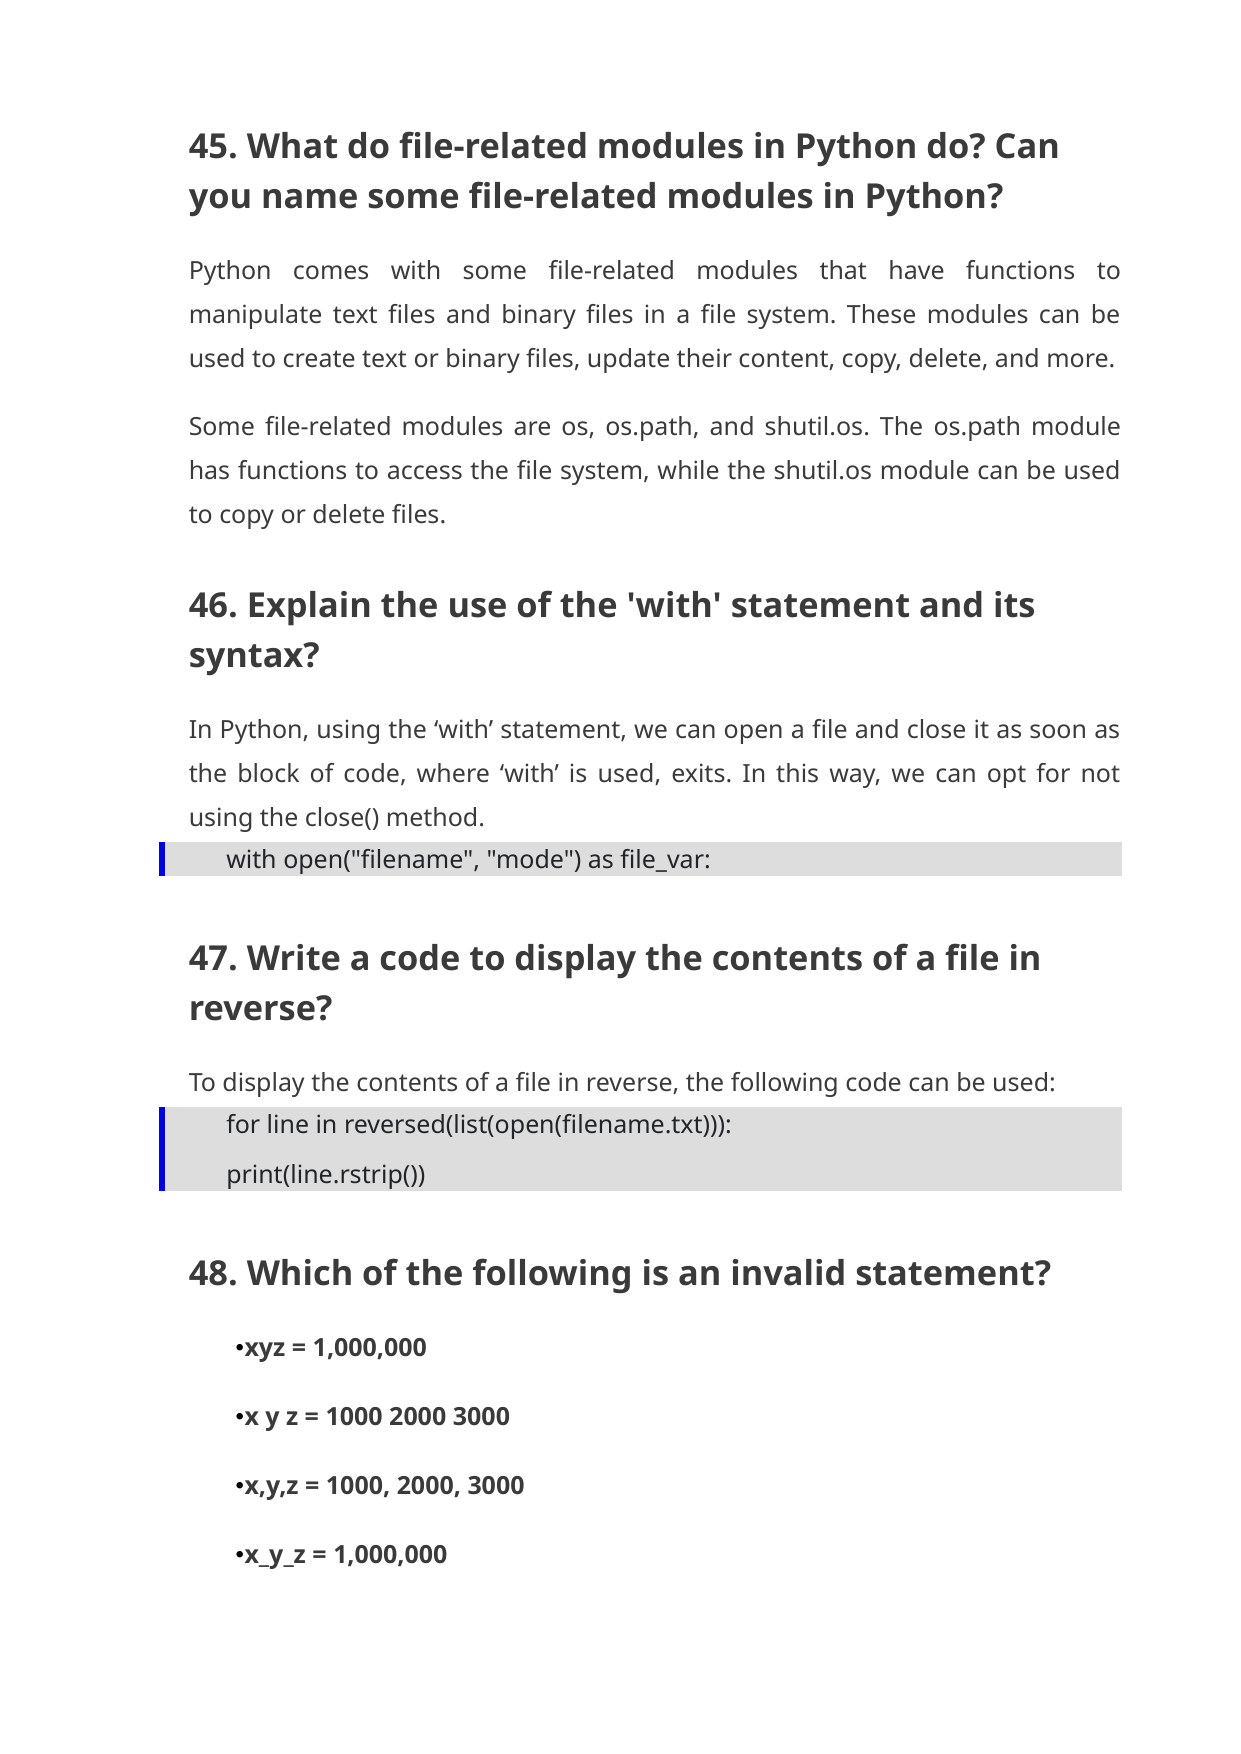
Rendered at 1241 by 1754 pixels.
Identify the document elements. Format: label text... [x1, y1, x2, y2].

subtitle 46. Explain the use of the 'with' statement and its syntax? [118, 577, 1122, 677]
list In Python, using the ‘with’ statement, we can open a file and close it as soon as the block of code, where ‘with’ is used, exits. In this way, we can opt for not using the close() method. [159, 702, 1122, 834]
list x y z = 1000 2000 3000 [165, 1389, 1122, 1433]
list with open("filename", "mode") as file_var: [165, 842, 1122, 876]
list x_y_z = 1,000,000 [165, 1527, 1122, 1570]
list for line in reversed(list(open(filename.txt))): [165, 1107, 1122, 1141]
list print(line.rstrip()) [165, 1157, 1122, 1191]
list To display the contents of a file in reverse, the following code can be used: [159, 1055, 1122, 1099]
subtitle 48. Which of the following is an invalid statement? [118, 1245, 1122, 1295]
list xyz = 1,000,000 [165, 1320, 1122, 1364]
subtitle 45. What do file-related modules in Python do? Can you name some file-related modules in Python? [118, 118, 1122, 218]
list x,y,z = 1000, 2000, 3000 [165, 1458, 1122, 1502]
list Python comes with some file-related modules that have functions to manipulate text files and binary files in a file system. These modules can be used to create text or binary files, update their content, copy, delete, and more. [159, 243, 1122, 374]
subtitle 47. Write a code to display the contents of a file in reverse? [118, 930, 1122, 1030]
list Some file-related modules are os, os.path, and shutil.os. The os.path module has functions to access the file system, while the shutil.os module can be used to copy or delete files. [159, 399, 1122, 531]
